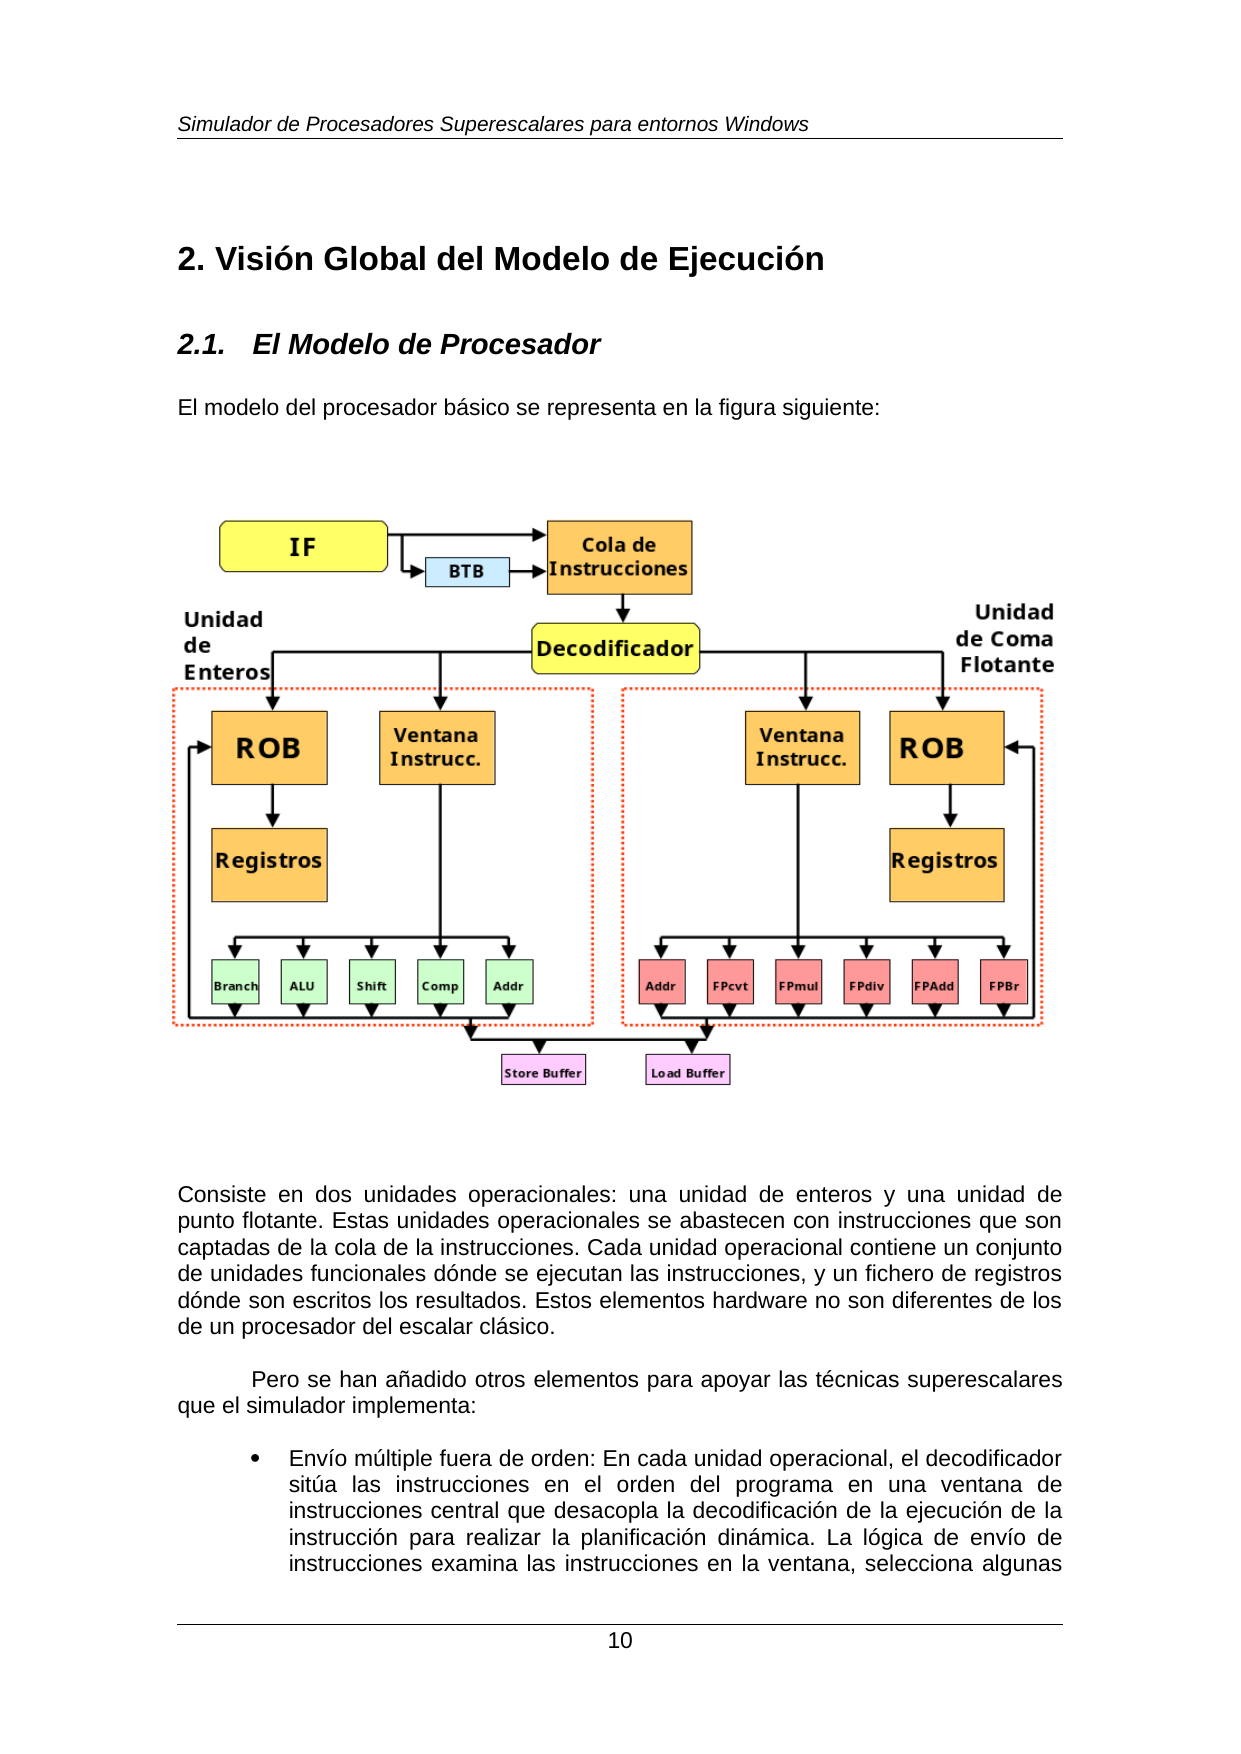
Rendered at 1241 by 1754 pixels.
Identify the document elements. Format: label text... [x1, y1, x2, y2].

list Envío múltiple fuera de orden: En cada unidad operacional, el decodificador sitúa las instrucciones en el orden del programa en una ventana de instrucciones central que desacopla la decodificación de la ejecución de la instrucción para realizar la planificación dinámica. La lógica de envío de instrucciones examina las instrucciones en la ventana, selecciona algunas [251, 1445, 1063, 1576]
subtitle Visión Global del Modelo de Ejecución [177, 238, 1063, 277]
text El modelo del procesador básico se representa en la figura siguiente: [177, 393, 1063, 420]
subtitle El Modelo de Procesador [177, 327, 1063, 361]
text Pero se han añadido otros elementos para apoyar las técnicas superescalares que el simulador implementa: [177, 1366, 1063, 1418]
text Consiste en dos unidades operacionales: una unidad de enteros y una unidad de punto flotante. Estas unidades operacionales se abastecen con instrucciones que son captadas de la cola de la instrucciones. Cada unidad operacional contiene un conjunto de unidades funcionales dónde se ejecutan las instrucciones, y un fichero de registros dónde son escritos los resultados. Estos elementos hardware no son diferentes de los de un procesador del escalar clásico. [177, 1181, 1063, 1339]
